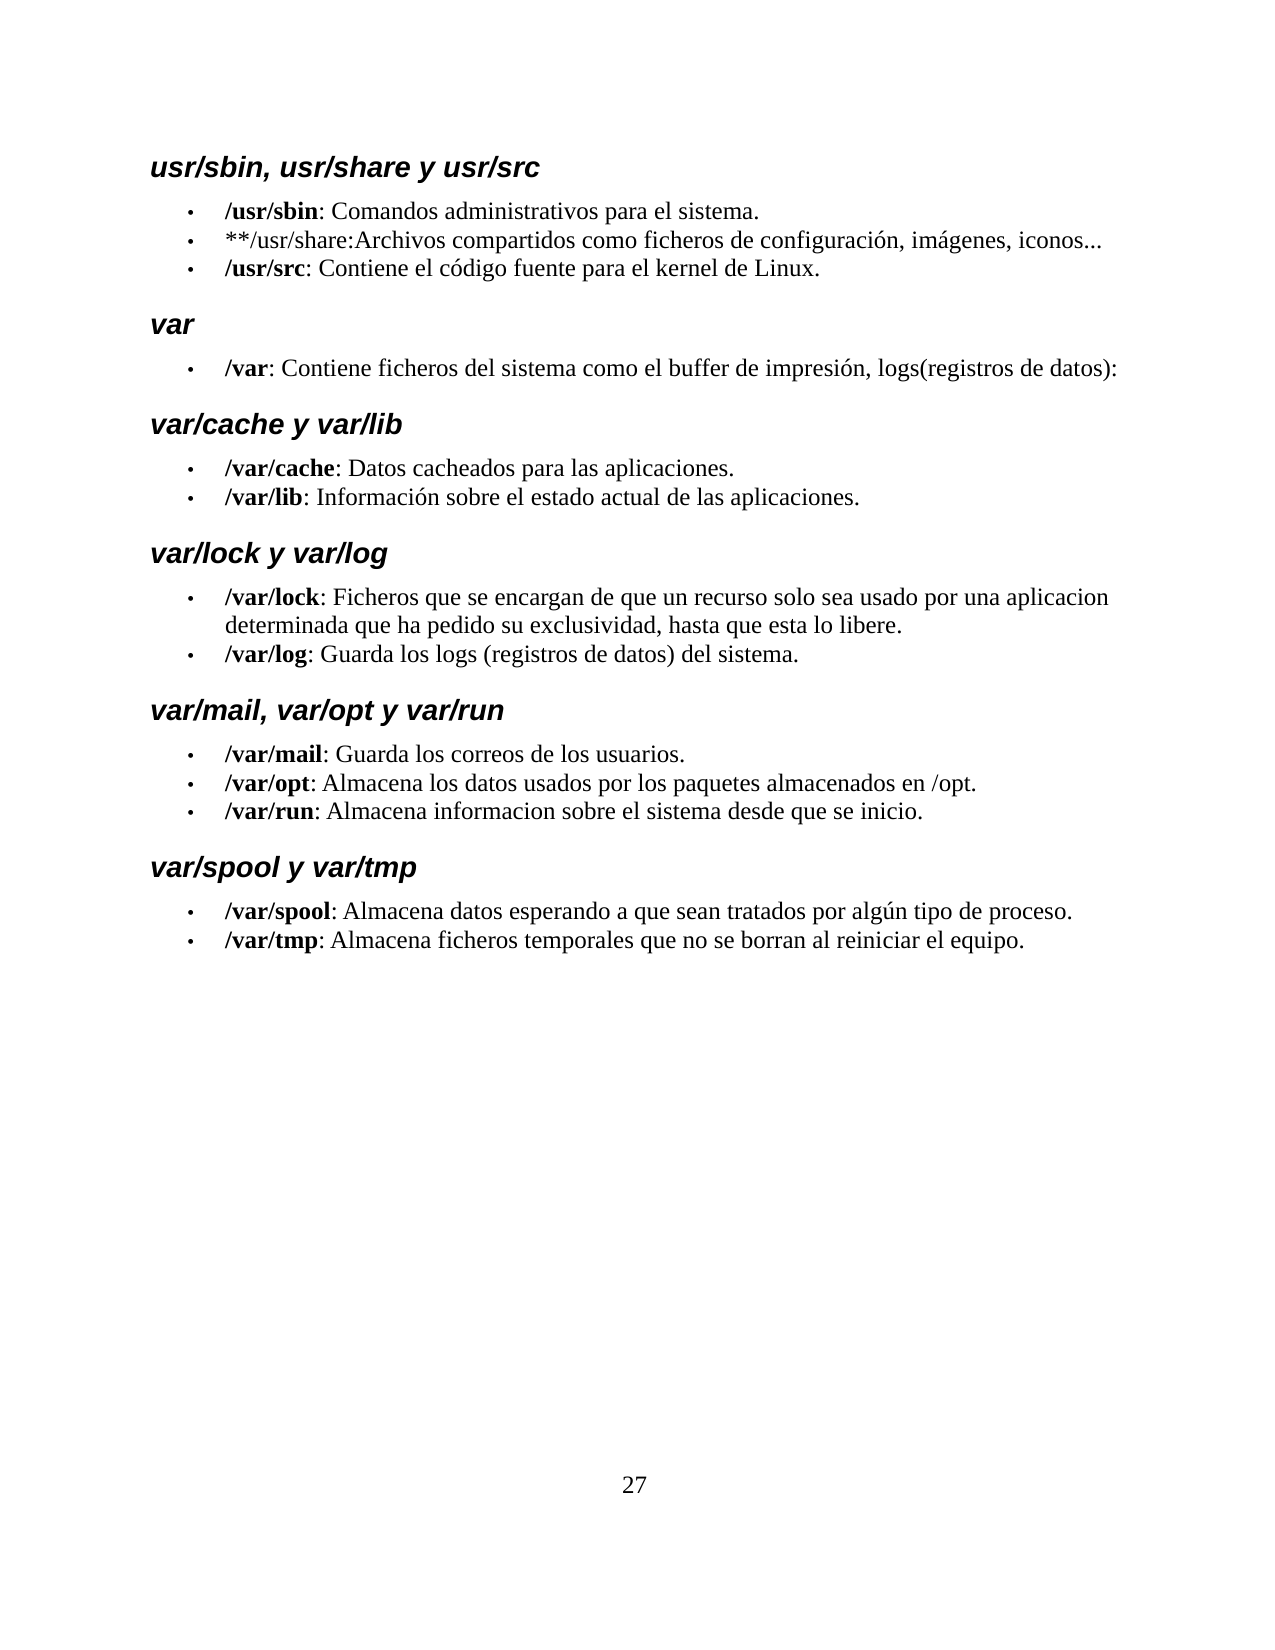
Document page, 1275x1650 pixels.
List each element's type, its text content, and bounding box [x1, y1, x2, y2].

list /usr/src: Contiene el código fuente para el kernel de Linux. [187, 253, 1125, 282]
subtitle var [150, 307, 1125, 341]
subtitle var/cache y var/lib [150, 407, 1125, 441]
list /var/tmp: Almacena ficheros temporales que no se borran al reiniciar el equipo. [187, 925, 1125, 954]
list /var/spool: Almacena datos esperando a que sean tratados por algún tipo de proceso. [187, 896, 1125, 925]
list /var/opt: Almacena los datos usados por los paquetes almacenados en /opt. [187, 768, 1125, 796]
list **/usr/share:Archivos compartidos como ficheros de configuración, imágenes, iconos... [187, 225, 1125, 253]
list /var/cache: Datos cacheados para las aplicaciones. [187, 453, 1125, 482]
list /var/log: Guarda los logs (registros de datos) del sistema. [187, 639, 1125, 668]
subtitle usr/sbin, usr/share y usr/src [150, 150, 1125, 183]
list /var/run: Almacena informacion sobre el sistema desde que se inicio. [187, 796, 1125, 825]
subtitle var/mail, var/opt y var/run [150, 693, 1125, 726]
list /usr/sbin: Comandos administrativos para el sistema. [187, 196, 1125, 225]
subtitle var/lock y var/log [150, 536, 1125, 569]
list /var/mail: Guarda los correos de los usuarios. [187, 739, 1125, 768]
subtitle var/spool y var/tmp [150, 850, 1125, 884]
list /var/lib: Información sobre el estado actual de las aplicaciones. [187, 482, 1125, 511]
list /var/lock: Ficheros que se encargan de que un recurso solo sea usado por una aplicacion determinada que ha pedido su exclusividad, hasta que esta lo libere. [187, 582, 1125, 639]
list /var: Contiene ficheros del sistema como el buffer de impresión, logs(registros de datos): [187, 353, 1125, 382]
